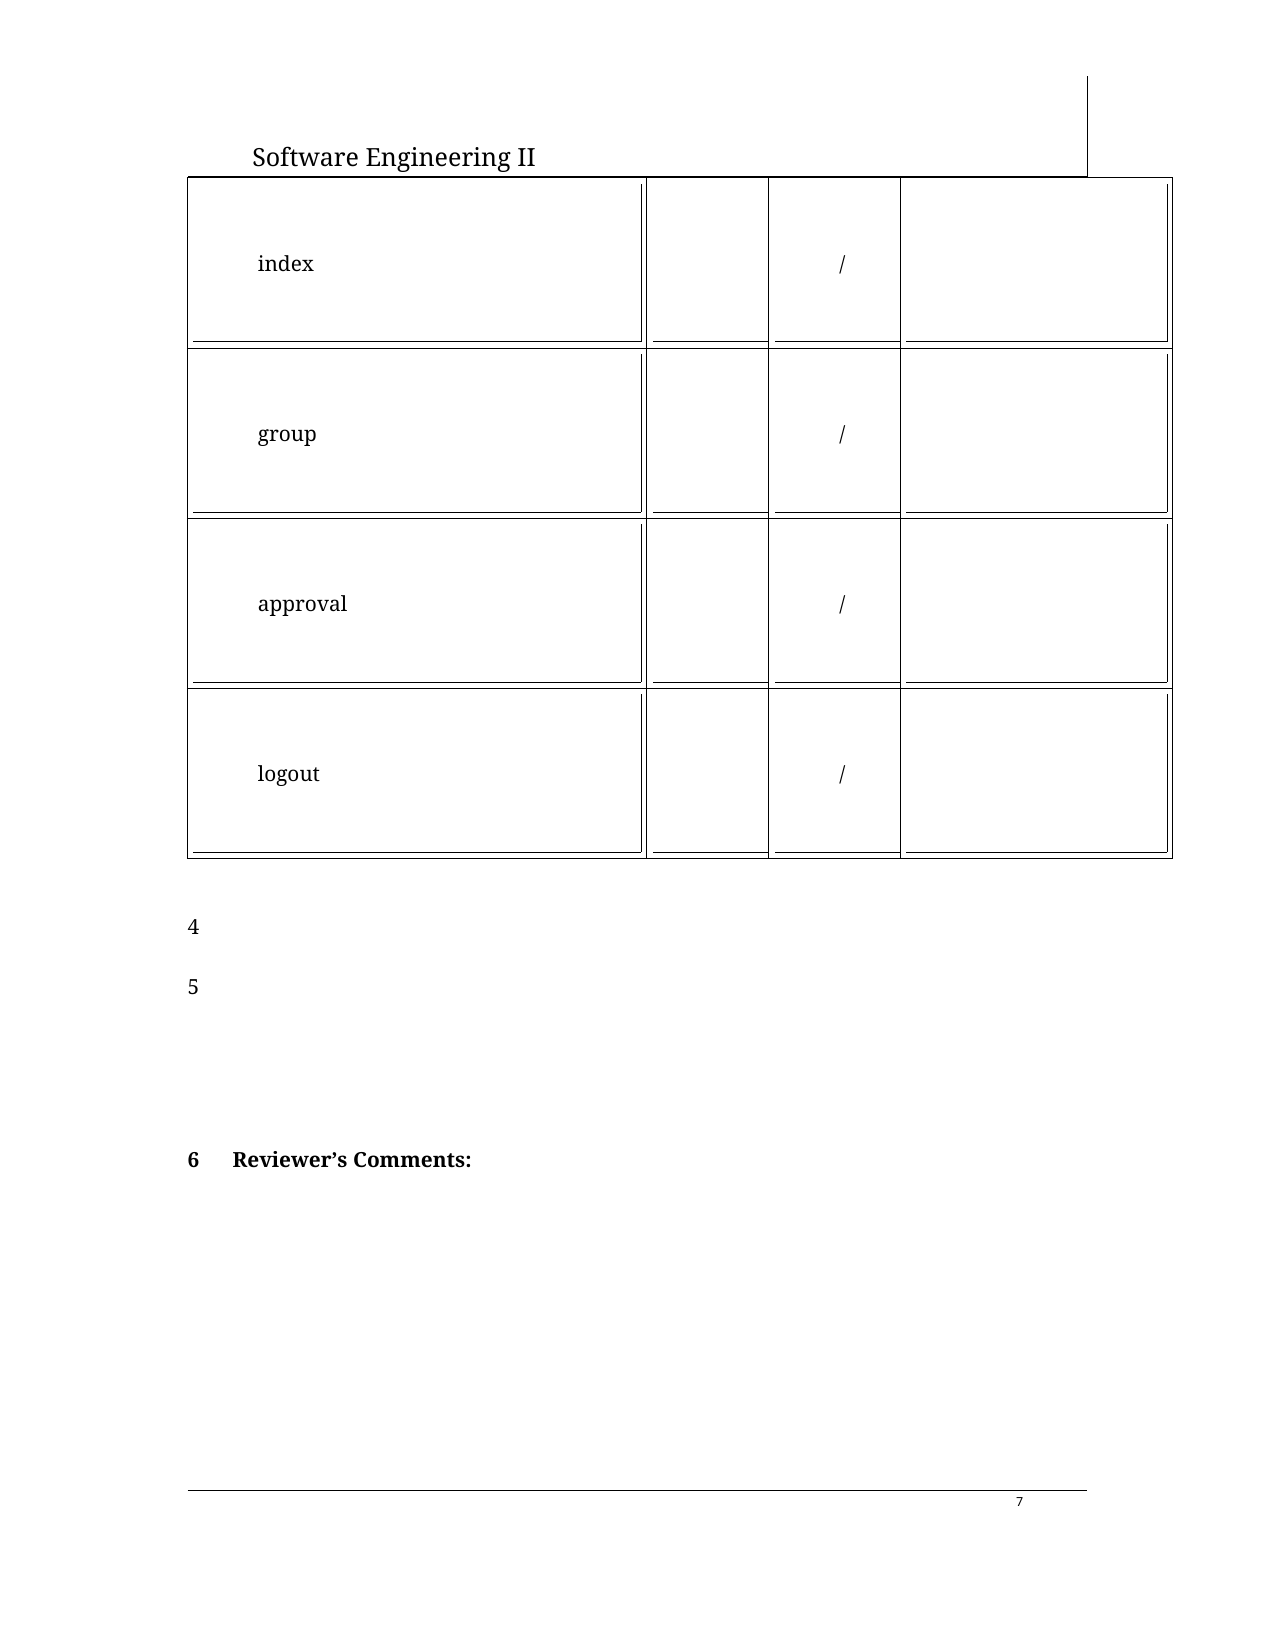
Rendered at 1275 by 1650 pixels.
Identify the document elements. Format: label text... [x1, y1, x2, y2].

table_cell group [188, 349, 646, 517]
table_cell [901, 178, 1172, 347]
table_cell [647, 349, 768, 517]
subtitle Reviewer’s Comments: [187, 1145, 1087, 1202]
table_cell approval [188, 519, 646, 688]
table_cell [647, 519, 768, 688]
table_cell / [769, 519, 900, 688]
table_cell [647, 178, 768, 347]
table_cell [647, 689, 768, 858]
table_cell [901, 349, 1172, 517]
table_cell logout [188, 689, 646, 858]
table_cell / [769, 689, 900, 858]
table_cell index [188, 178, 646, 347]
table_cell / [769, 349, 900, 517]
table_cell [901, 689, 1172, 858]
table_cell / [769, 178, 900, 347]
table_cell [901, 519, 1172, 688]
